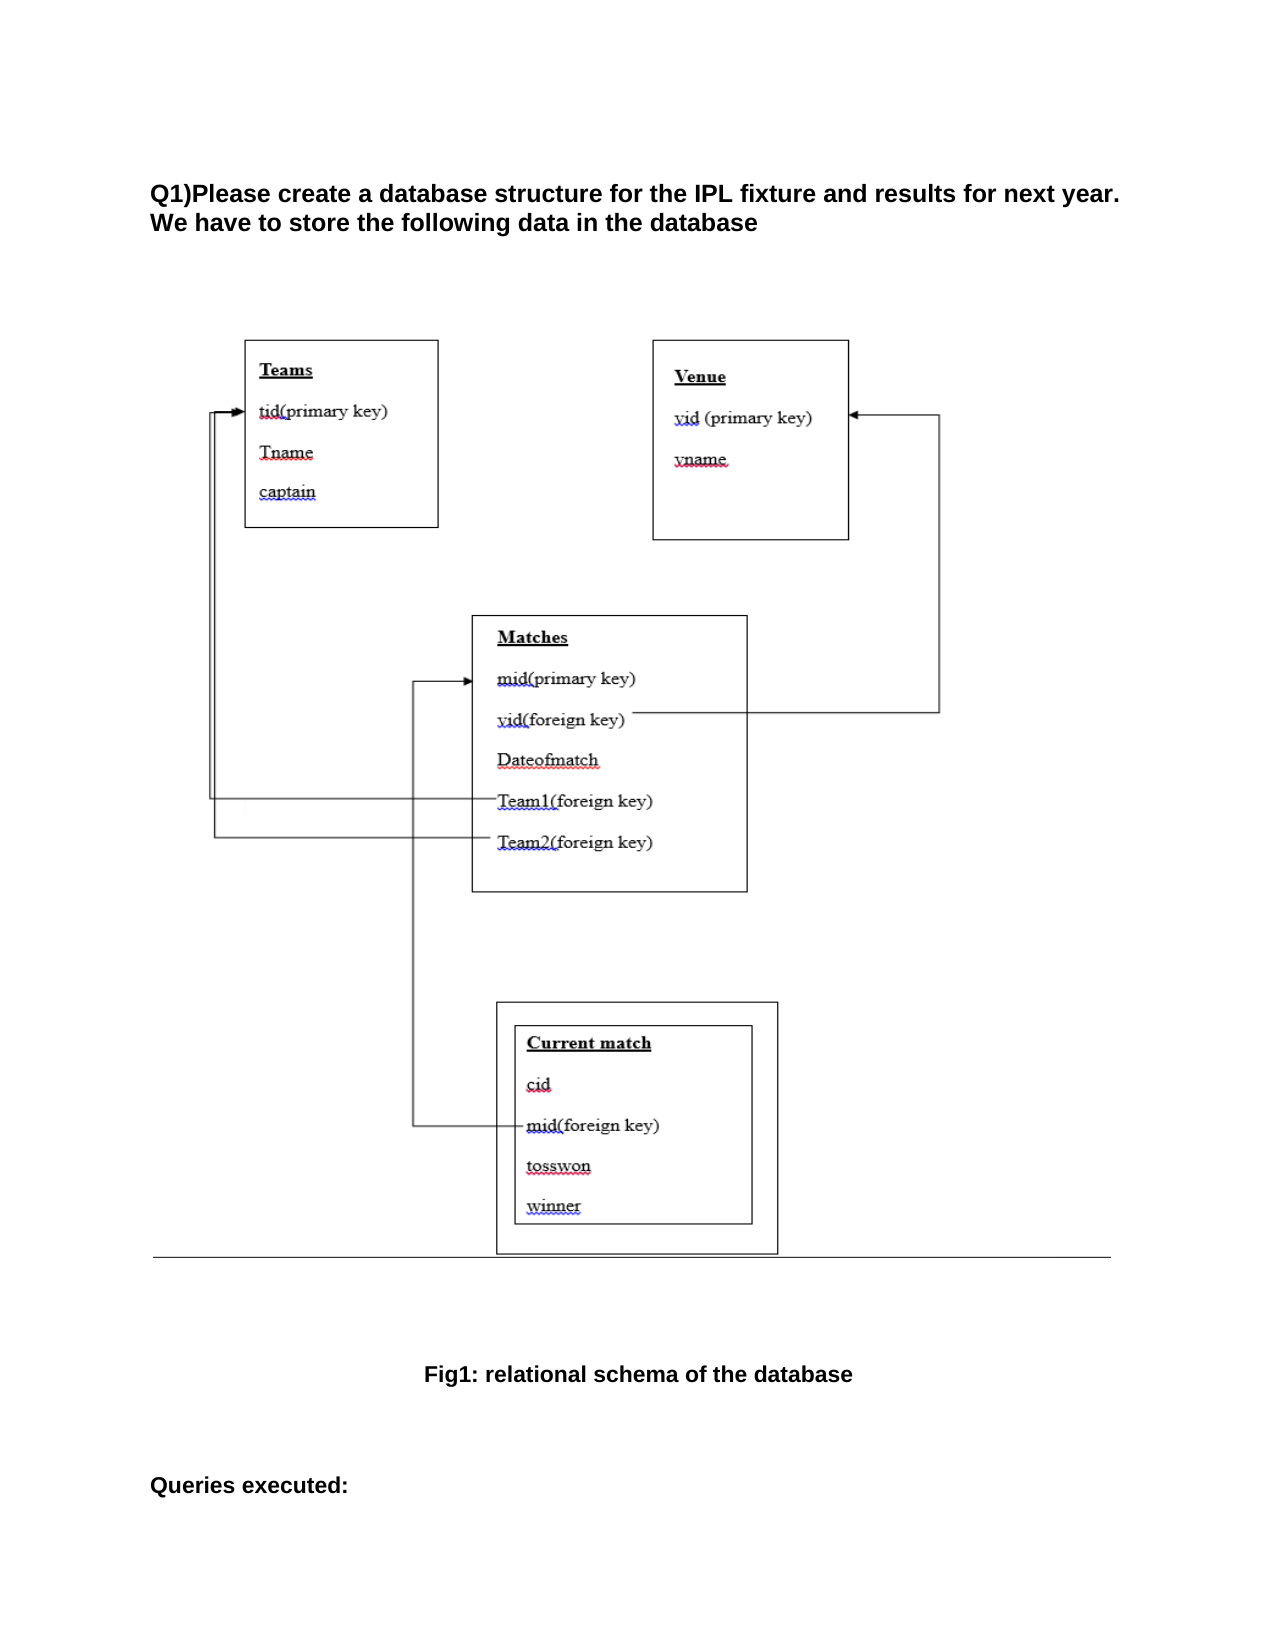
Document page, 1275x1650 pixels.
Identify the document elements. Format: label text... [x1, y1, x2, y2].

text Q1)Please create a database structure for the IPL fixture and results for next year. We have to store the following data in the database [150, 179, 1125, 237]
text Fig1: relational schema of the database [150, 1361, 1125, 1388]
picture [153, 333, 1111, 1258]
text Queries executed: [150, 1472, 1125, 1499]
